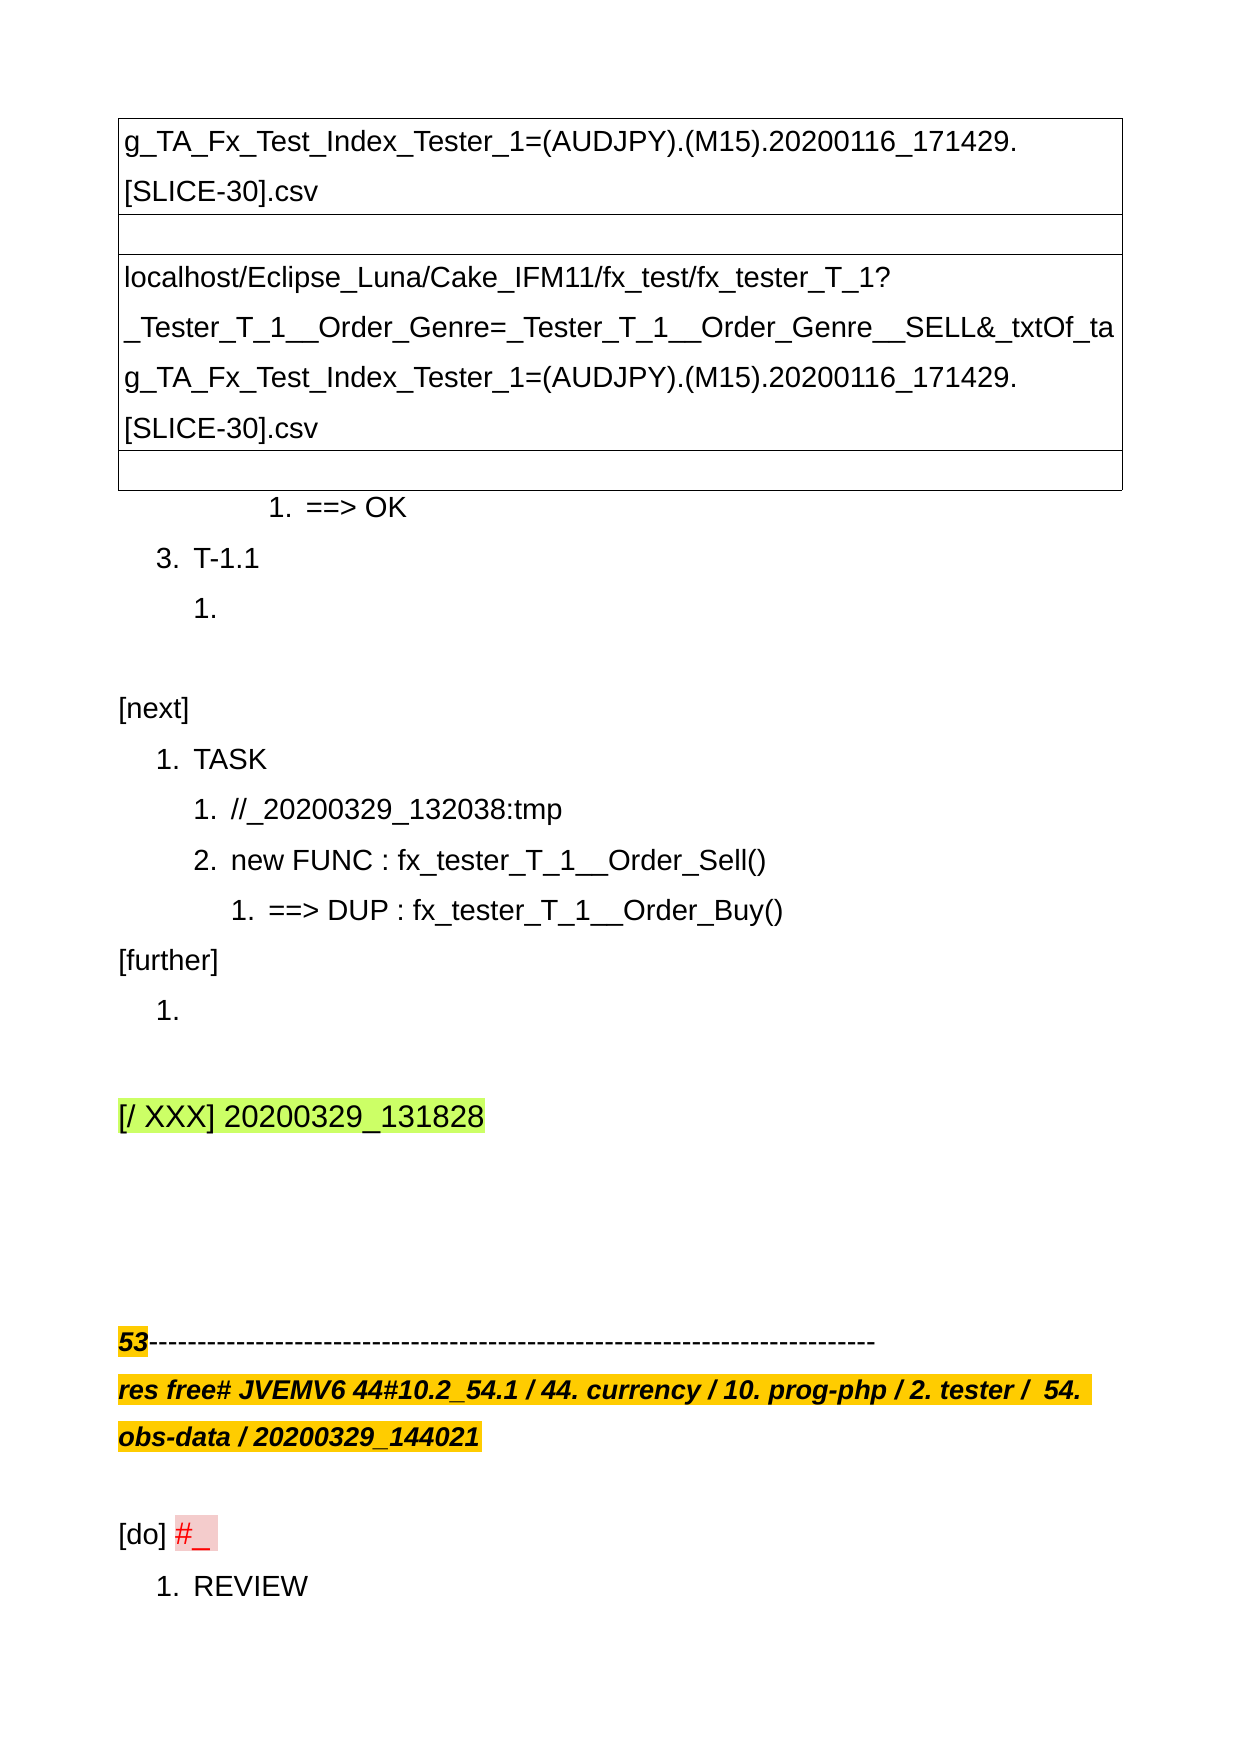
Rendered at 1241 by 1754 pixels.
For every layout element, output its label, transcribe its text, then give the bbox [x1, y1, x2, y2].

list REVIEW [156, 1568, 1122, 1602]
text [/ XXX] 20200329_131828 [118, 1044, 1122, 1133]
text [next] [118, 692, 1122, 725]
list ==> DUP : fx_tester_T_1__Order_Buy() [231, 893, 1122, 926]
list TASK [156, 742, 1122, 775]
text [further] [118, 943, 1122, 977]
table_cell g_TA_Fx_Test_Index_Tester_1=(AUDJPY).(M15).20200116_171429.[SLICE-30].csv [119, 119, 1122, 213]
list //_20200329_132038:tmp [193, 792, 1122, 826]
table_cell [119, 451, 1122, 490]
list T-1.1 [156, 541, 1122, 574]
text [do] #_ [118, 1515, 1122, 1551]
text 53--------------------------------------------------------------------------- [118, 1324, 1122, 1357]
table_cell localhost/Eclipse_Luna/Cake_IFM11/fx_test/fx_tester_T_1?_Tester_T_1__Order_Genre=_Tester_T_1__Order_Genre__SELL&_txtOf_tag_TA_Fx_Test_Index_Tester_1=(AUDJPY).(M15).20200116_171429.[SLICE-30].csv [119, 255, 1122, 450]
list ==> OK [268, 491, 1122, 524]
table_cell [119, 215, 1122, 254]
text res free# JVEMV6 44#10.2_54.1 / 44. currency / 10. prog-php / 2. tester / 54. obs-data / 20200329_144021 [118, 1374, 1122, 1452]
list new FUNC : fx_tester_T_1__Order_Sell() [193, 842, 1122, 876]
